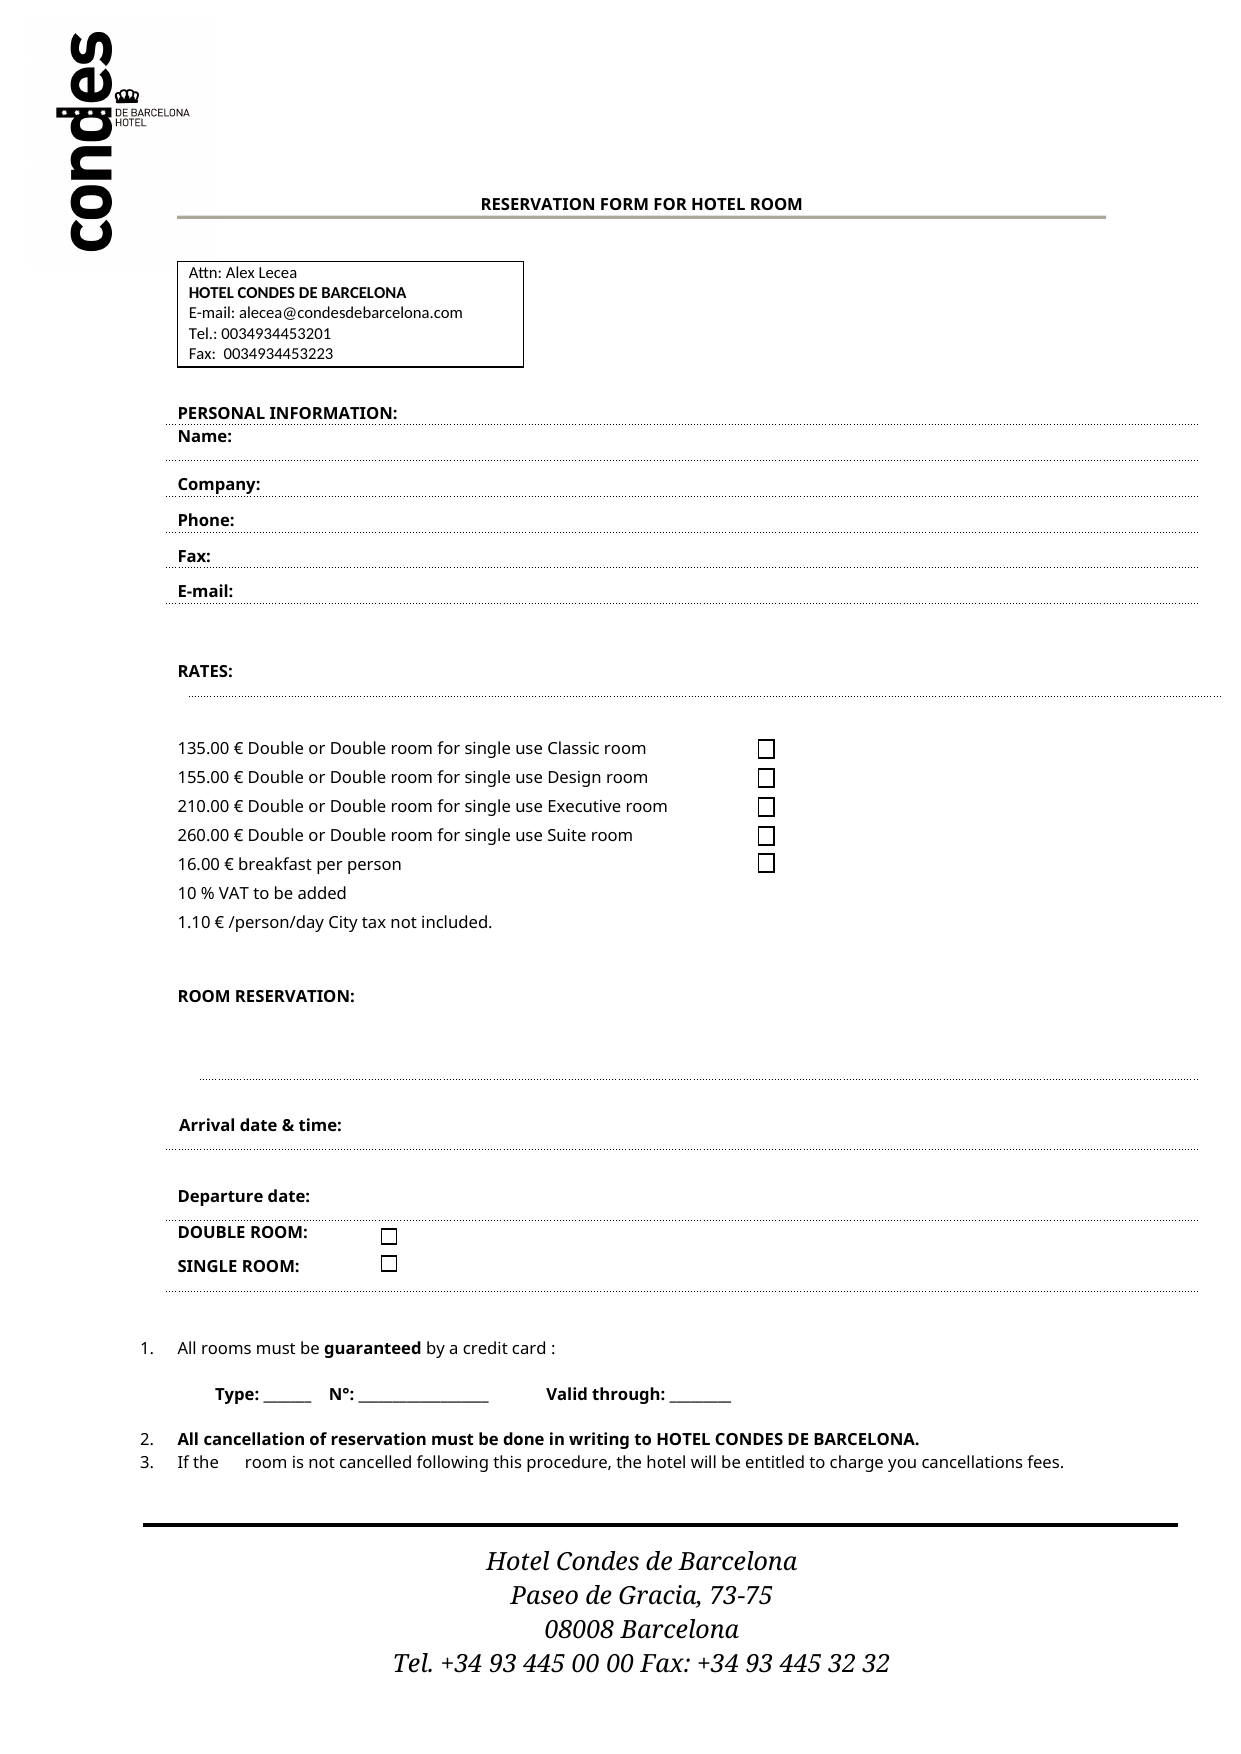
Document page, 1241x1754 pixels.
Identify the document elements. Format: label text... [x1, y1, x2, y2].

table_header [461, 660, 1222, 696]
text 16.00 € breakfast per person [177, 853, 1106, 875]
table_cell SINGLE ROOM: [166, 1255, 461, 1291]
text 10 % VAT to be added [177, 882, 1106, 904]
table_cell Departure date: [166, 1184, 461, 1220]
table_cell [461, 1220, 1199, 1255]
table_cell [177, 1079, 200, 1114]
text Type: _­­­­­______ N°: ___________________ Valid through: _________ [177, 1382, 1106, 1405]
table_cell [450, 1114, 1188, 1149]
text 260.00 € Double or Double room for single use Suite room [177, 824, 1106, 846]
table_cell [155, 1184, 166, 1220]
text 135.00 € Double or Double room for single use Classic room [177, 737, 1106, 759]
table_cell DOUBLE ROOM: [166, 1220, 461, 1255]
text PERSONAL INFORMATION: [177, 401, 1106, 424]
picture [178, 262, 220, 272]
table_cell [155, 1149, 166, 1184]
list All cancellation of reservation must be done in writing to HOTEL CONDES DE BARCELONA. [140, 1428, 1106, 1451]
table_header [155, 985, 166, 1114]
text 210.00 € Double or Double room for single use Executive room [177, 795, 1106, 817]
text RESERVATION FORM FOR HOTEL ROOM [221, 193, 1106, 215]
list All rooms must be guaranteed by a credit card : [140, 1337, 1106, 1360]
table_cell [166, 1149, 1199, 1184]
table_cell [155, 1255, 166, 1291]
table_header Attn: Alex Lecea HOTEL CONDES DE BARCELONA E-mail: alecea@condesdebarcelona.com Tel.: 0034934453201 Fax: 0034934453223 [178, 262, 523, 366]
table_cell E-mail: [166, 567, 373, 603]
table_header Name: [166, 424, 373, 460]
table_header RATES: [166, 660, 461, 696]
table_cell [155, 1220, 166, 1255]
table_header [177, 1008, 472, 1043]
table_header [473, 1008, 1200, 1043]
table_cell [200, 1079, 1200, 1114]
table_cell [177, 1043, 472, 1078]
table_cell [373, 567, 1199, 603]
table_cell [461, 1255, 1199, 1291]
table_cell Fax: [166, 531, 373, 567]
table_header ROOM RESERVATION: [166, 985, 1199, 1114]
table_cell Company: [166, 460, 373, 496]
table_cell Phone: [166, 496, 373, 531]
list If the room is not cancelled following this procedure, the hotel will be entitled to charge you cancellations fees. [140, 1451, 1106, 1473]
table_cell [373, 460, 1199, 496]
table_cell [473, 1043, 1200, 1078]
text 155.00 € Double or Double room for single use Design room [177, 766, 1106, 788]
table_header [373, 424, 1199, 460]
table_cell [373, 531, 1199, 567]
text 1.10 € /person/day City tax not included. [177, 911, 1106, 933]
table_cell [373, 496, 1199, 531]
table_cell [461, 1184, 1199, 1220]
table_cell [189, 696, 1222, 731]
table_cell [166, 696, 188, 731]
table_cell [1188, 1114, 1199, 1149]
picture [25, 12, 220, 272]
table_cell Arrival date & time: [155, 1114, 450, 1149]
